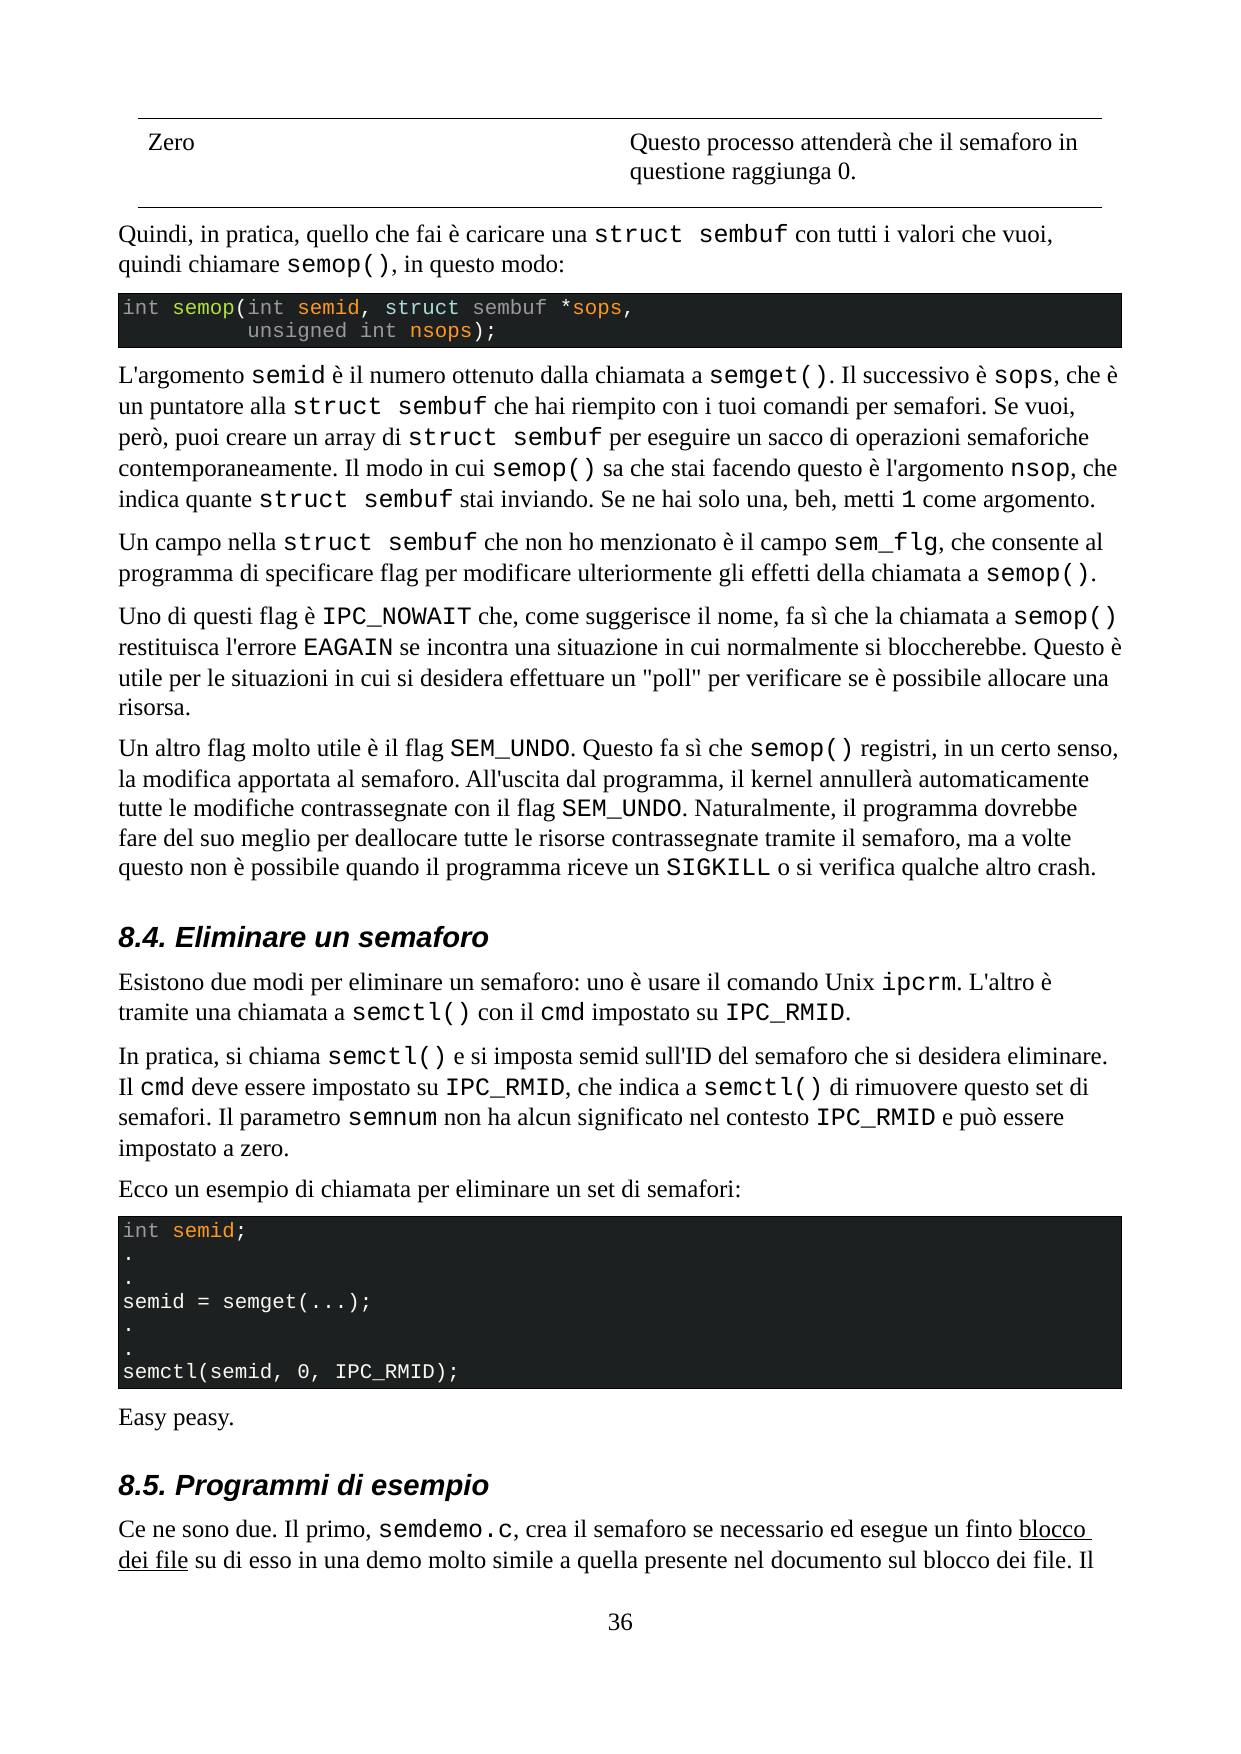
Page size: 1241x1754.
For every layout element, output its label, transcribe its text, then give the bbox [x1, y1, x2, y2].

text Ecco un esempio di chiamata per eliminare un set di semafori: [118, 1174, 1122, 1203]
text Quindi, in pratica, quello che fai è caricare una struct sembuf con tutti i valori che vuoi, quindi chiamare semop(), in questo modo: [118, 219, 1122, 280]
text semid = semget(...); [119, 1287, 1121, 1310]
text Un campo nella struct sembuf che non ho menzionato è il campo sem_flg, che consente al programma di specificare flag per modificare ulteriormente gli effetti della chiamata a semop(). [118, 527, 1122, 589]
text Uno di questi flag è IPC_NOWAIT che, come suggerisce il nome, fa sì che la chiamata a semop() restituisca l'errore EAGAIN se incontra una situazione in cui normalmente si bloccherebbe. Questo è utile per le situazioni in cui si desidera effettuare un "poll" per verificare se è possibile allocare una risorsa. [118, 601, 1122, 721]
text semctl(semid, 0, IPC_RMID); [119, 1358, 1121, 1388]
subtitle Eliminare un semaforo [118, 921, 1122, 954]
text . [119, 1239, 1121, 1263]
text In pratica, si chiama semctl() e si imposta semid sull'ID del semaforo che si desidera eliminare. Il cmd deve essere impostato su IPC_RMID, che indica a semctl() di rimuovere questo set di semafori. Il parametro semnum non ha alcun significato nel contesto IPC_RMID e può essere impostato a zero. [118, 1041, 1122, 1162]
text int semop(int semid, struct sembuf *sops, [119, 294, 1121, 317]
text . [119, 1263, 1121, 1287]
text . [119, 1334, 1121, 1358]
text . [119, 1310, 1121, 1334]
subtitle Programmi di esempio [118, 1468, 1122, 1501]
text Ce ne sono due. Il primo, semdemo.c, crea il semaforo se necessario ed esegue un finto blocco dei file su di esso in una demo molto simile a quella presente nel documento sul blocco dei file. Il [118, 1514, 1122, 1573]
text Esistono due modi per eliminare un semaforo: uno è usare il comando Unix ipcrm. L'altro è tramite una chiamata a semctl() con il cmd impostato su IPC_RMID. [118, 967, 1122, 1028]
table_cell Zero [138, 119, 620, 207]
text L'argomento semid è il numero ottenuto dalla chiamata a semget(). Il successivo è sops, che è un puntatore alla struct sembuf che hai riempito con i tuoi comandi per semafori. Se vuoi, però, puoi creare un array di struct sembuf per eseguire un sacco di operazioni semaforiche contemporaneamente. Il modo in cui semop() sa che stai facendo questo è l'argomento nsop, che indica quante struct sembuf stai inviando. Se ne hai solo una, beh, metti 1 come argomento. [118, 361, 1122, 515]
text Easy peasy. [118, 1402, 1122, 1430]
table_cell Questo processo attenderà che il semaforo in questione raggiunga 0. [620, 119, 1102, 207]
text Un altro flag molto utile è il flag SEM_UNDO. Questo fa sì che semop() registri, in un certo senso, la modifica apportata al semaforo. All'uscita dal programma, il kernel annullerà automaticamente tutte le modifiche contrassegnate con il flag SEM_UNDO. Naturalmente, il programma dovrebbe fare del suo meglio per deallocare tutte le risorse contrassegnate tramite il semaforo, ma a volte questo non è possibile quando il programma riceve un SIGKILL o si verifica qualche altro crash. [118, 733, 1122, 883]
text unsigned int nsops); [119, 317, 1121, 347]
text int semid; [119, 1217, 1121, 1239]
